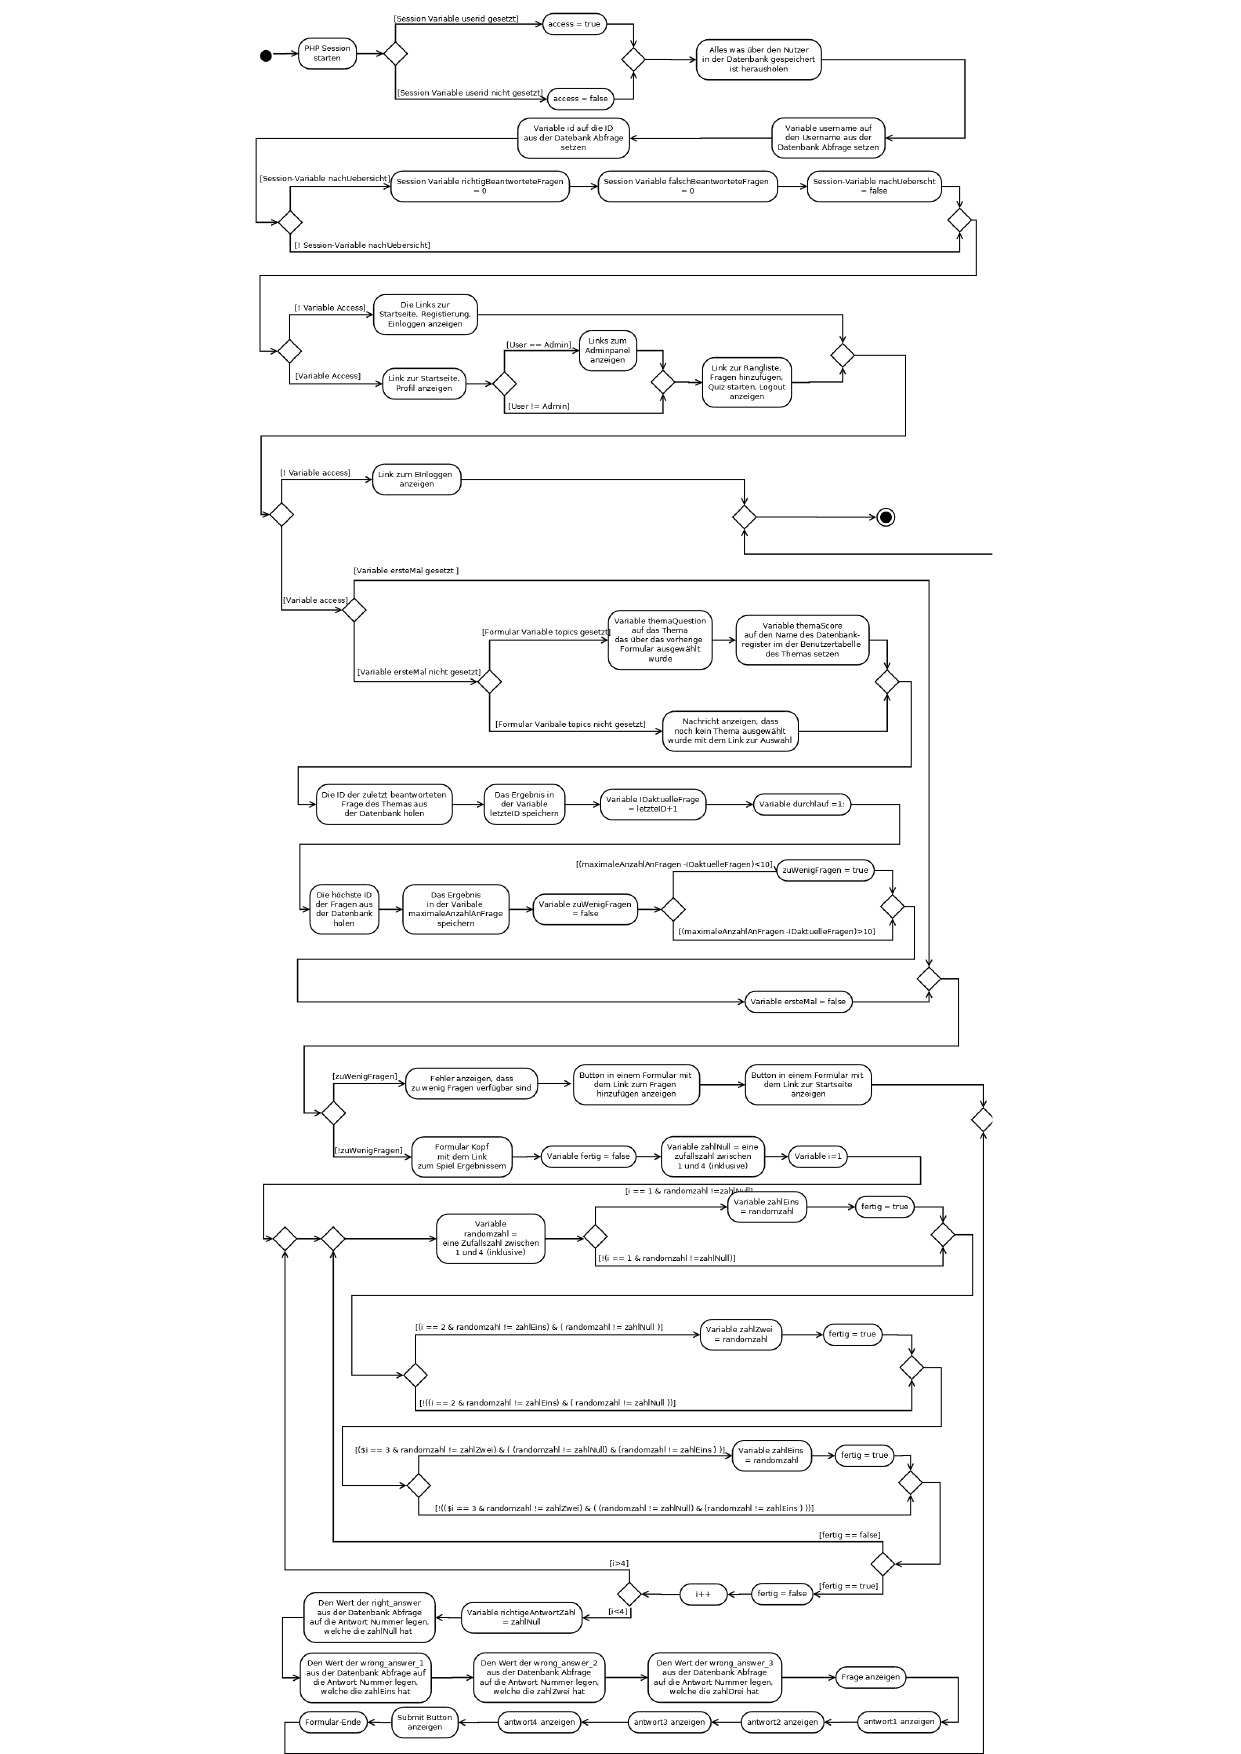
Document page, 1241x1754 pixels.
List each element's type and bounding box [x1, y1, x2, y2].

picture [247, 0, 993, 1754]
